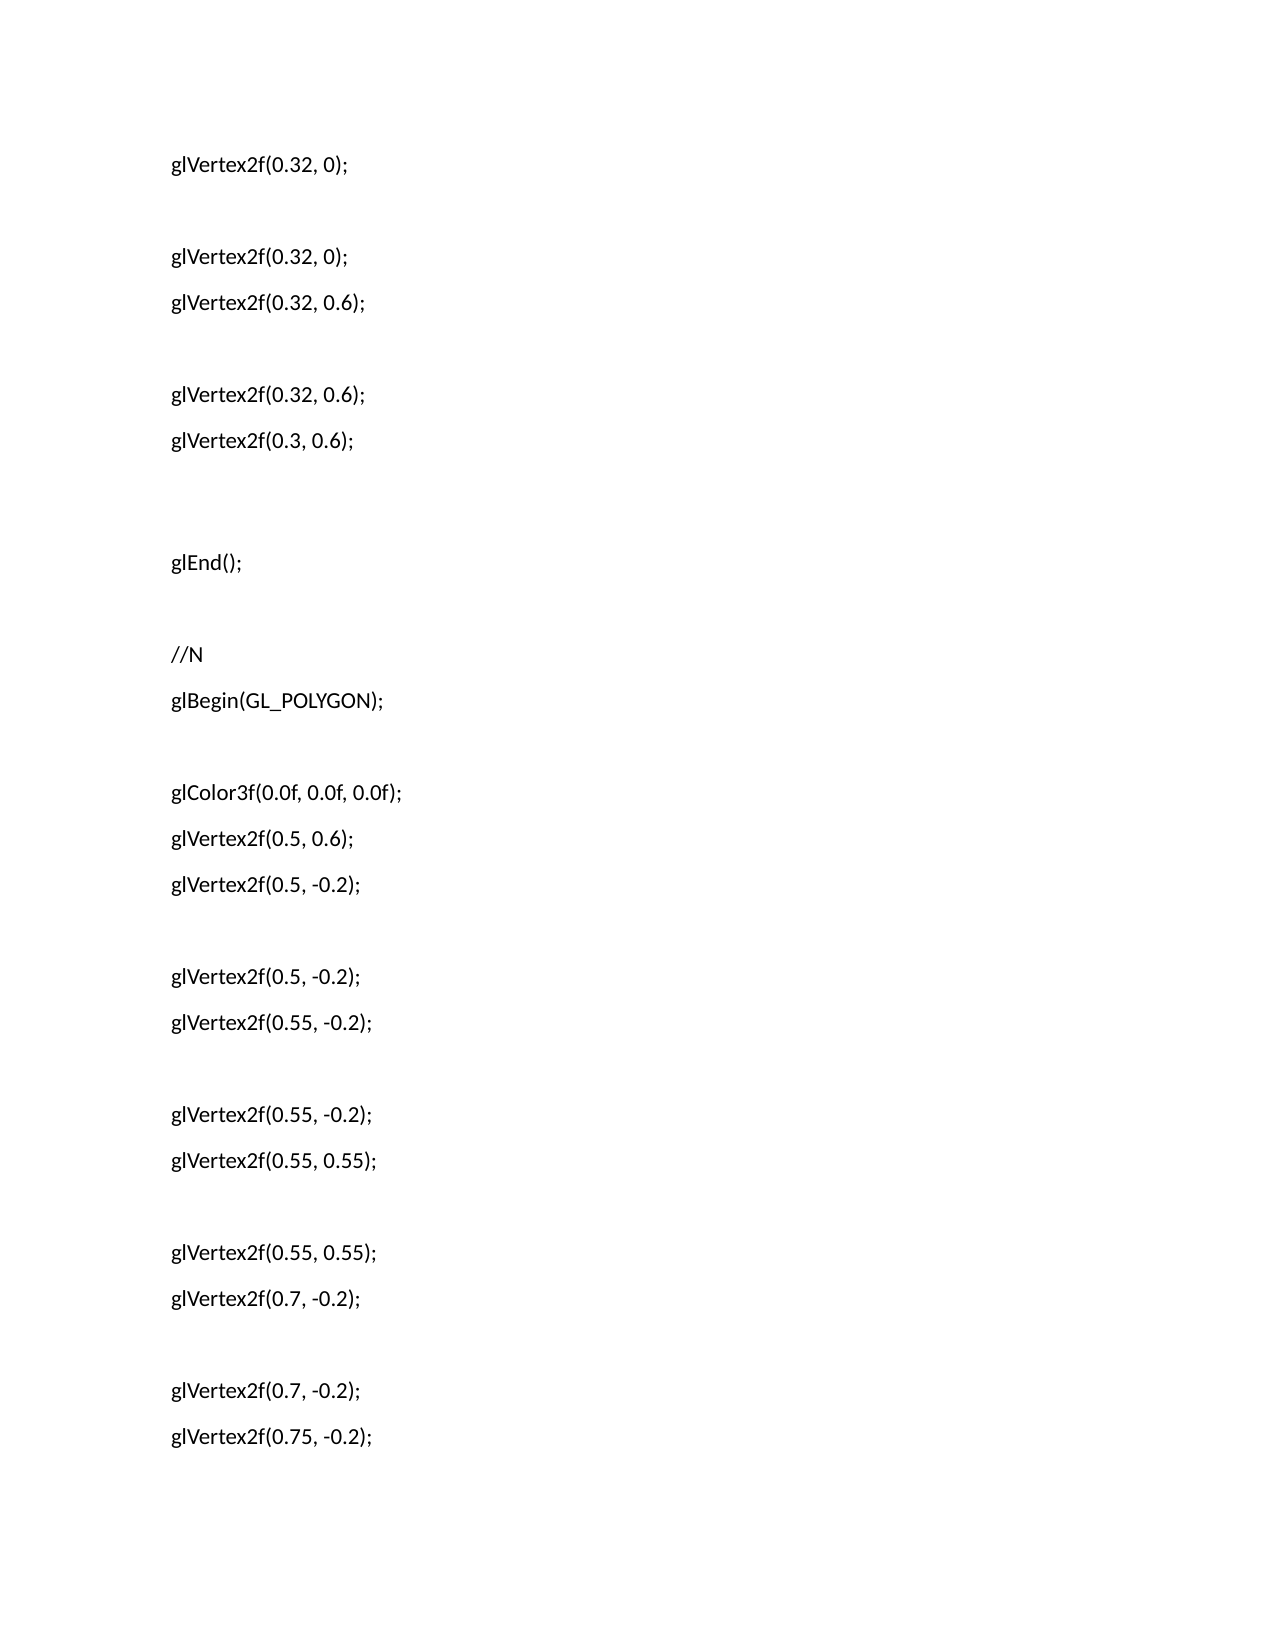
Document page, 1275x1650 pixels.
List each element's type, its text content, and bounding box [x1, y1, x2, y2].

text glVertex2f(0.32, 0); [150, 150, 1125, 178]
text glVertex2f(0.7, -0.2); [150, 1284, 1125, 1312]
text glColor3f(0.0f, 0.0f, 0.0f); [150, 778, 1125, 806]
text glVertex2f(0.75, -0.2); [150, 1422, 1125, 1451]
text glVertex2f(0.32, 0.6); [150, 288, 1125, 316]
text glVertex2f(0.3, 0.6); [150, 426, 1125, 454]
text glVertex2f(0.55, -0.2); [150, 1100, 1125, 1128]
text glVertex2f(0.5, -0.2); [150, 870, 1125, 898]
text glBegin(GL_POLYGON); [150, 686, 1125, 714]
text //N [150, 640, 1125, 668]
text glVertex2f(0.32, 0.6); [150, 380, 1125, 408]
text glEnd(); [150, 548, 1125, 576]
text glVertex2f(0.5, 0.6); [150, 824, 1125, 852]
text glVertex2f(0.7, -0.2); [150, 1376, 1125, 1404]
text glVertex2f(0.55, 0.55); [150, 1238, 1125, 1266]
text glVertex2f(0.32, 0); [150, 242, 1125, 270]
text glVertex2f(0.55, -0.2); [150, 1008, 1125, 1036]
text glVertex2f(0.5, -0.2); [150, 962, 1125, 990]
text glVertex2f(0.55, 0.55); [150, 1146, 1125, 1174]
